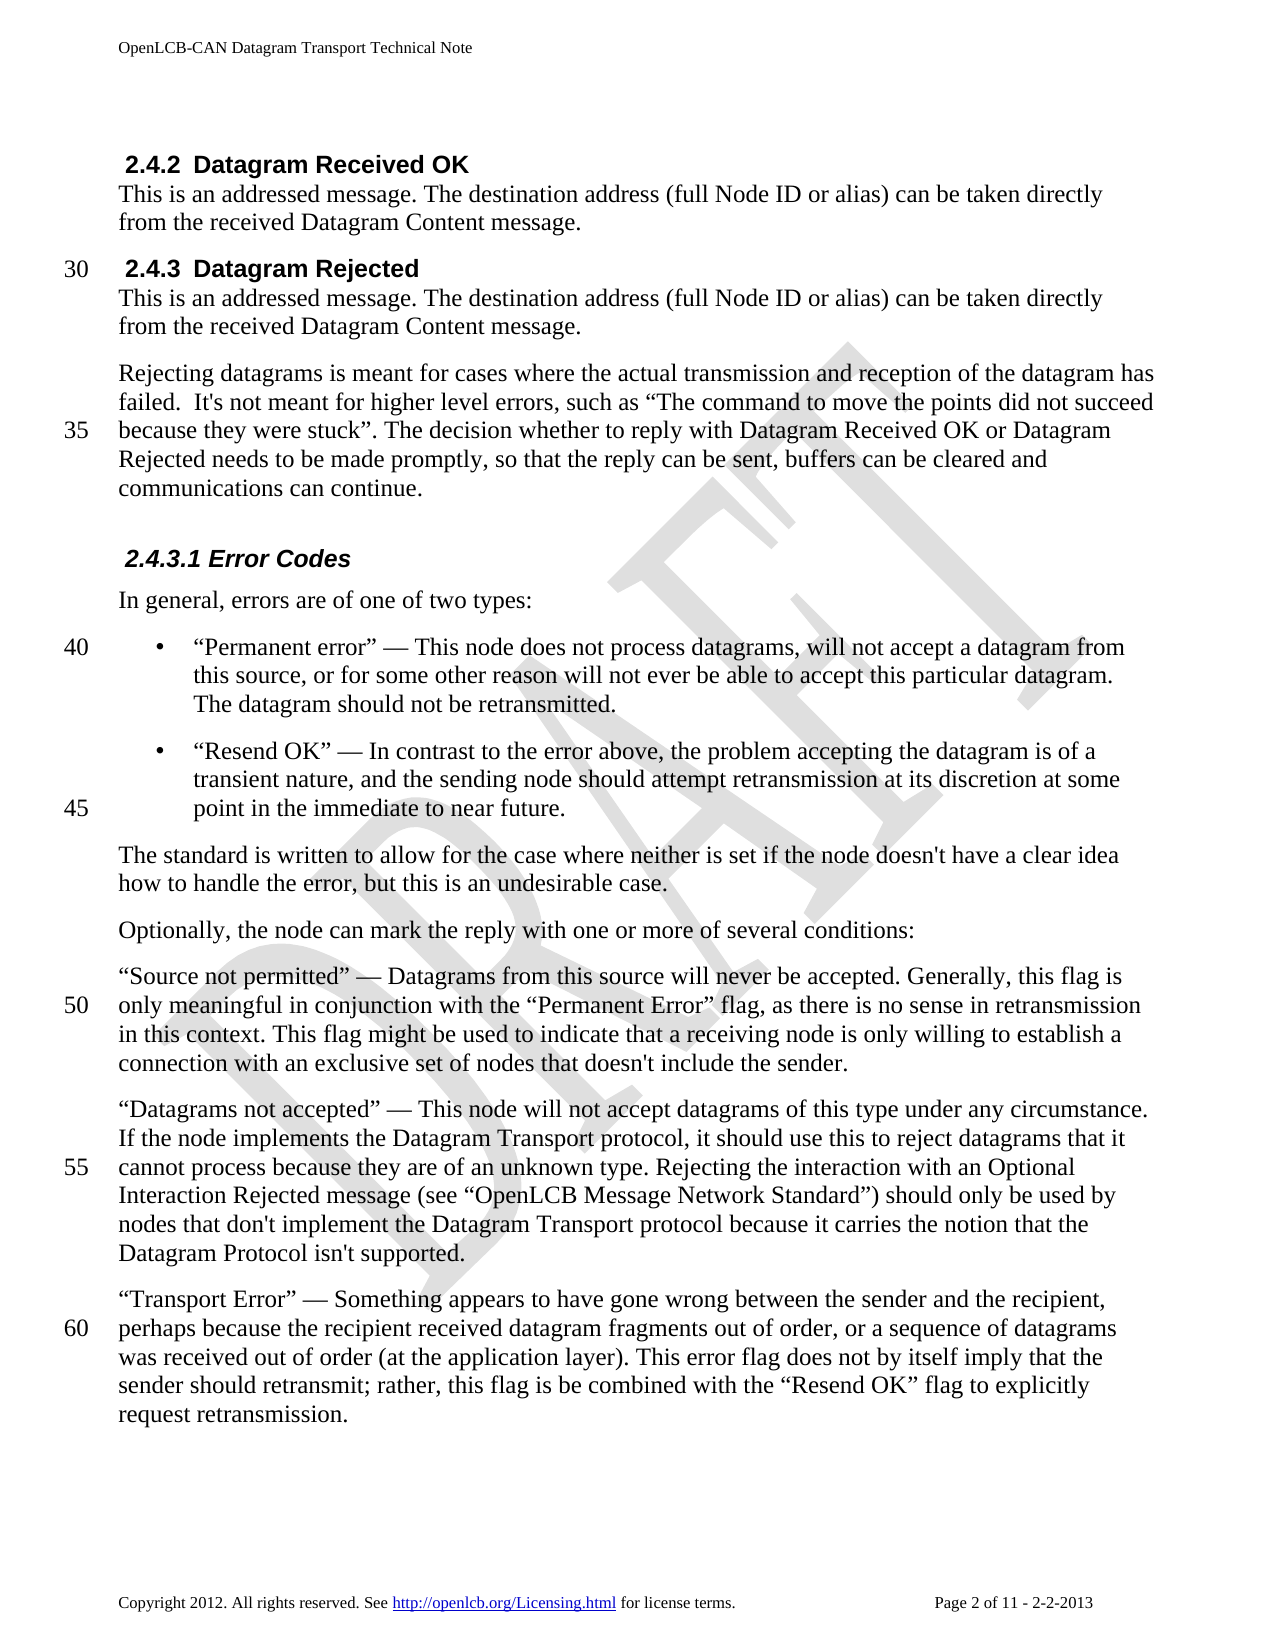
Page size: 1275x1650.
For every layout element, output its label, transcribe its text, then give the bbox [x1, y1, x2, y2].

text The standard is written to allow for the case where neither is set if the node doesn't have a clear idea how to handle the error, but this is an undesirable case. [118, 840, 360, 897]
text In general, errors are of one of two types: [118, 585, 674, 614]
text This is an addressed message. The destination address (full Node ID or alias) can be taken directly from the received Datagram Content message. [118, 283, 1157, 340]
text Optionally, the node can mark the reply with one or more of several conditions: [118, 915, 407, 944]
text The standard is written to allow for the case where neither is set if the node doesn't have a clear idea how to handle the error, but this is an undesirable case. [495, 840, 661, 897]
text Optionally, the node can mark the reply with one or more of several conditions: [695, 915, 1157, 944]
text Optionally, the node can mark the reply with one or more of several conditions: [421, 915, 515, 944]
text This is an addressed message. The destination address (full Node ID or alias) can be taken directly from the received Datagram Content message. [118, 179, 1157, 236]
text “Source not permitted” — Datagrams from this source will never be accepted. Generally, this flag is only meaningful in conjunction with the “Permanent Error” flag, as there is no sense in retransmission in this context. This flag might be used to indicate that a receiving node is only willing to establish a connection with an exclusive set of nodes that doesn't include the sender. [118, 961, 229, 1076]
text Optionally, the node can mark the reply with one or more of several conditions: [541, 915, 694, 944]
list “Permanent error” — This node does not process datagrams, will not accept a datagram from this source, or for some other reason will not ever be able to accept this particular datagram. The datagram should not be retransmitted. [798, 632, 1157, 718]
subtitle Error Codes [118, 544, 644, 573]
text “Source not permitted” — Datagrams from this source will never be accepted. Generally, this flag is only meaningful in conjunction with the “Permanent Error” flag, as there is no sense in retransmission in this context. This flag might be used to indicate that a receiving node is only willing to establish a connection with an exclusive set of nodes that doesn't include the sender. [343, 961, 539, 1076]
text The standard is written to allow for the case where neither is set if the node doesn't have a clear idea how to handle the error, but this is an undesirable case. [670, 840, 816, 897]
text [989, 585, 1157, 614]
text “Source not permitted” — Datagrams from this source will never be accepted. Generally, this flag is only meaningful in conjunction with the “Permanent Error” flag, as there is no sense in retransmission in this context. This flag might be used to indicate that a receiving node is only willing to establish a connection with an exclusive set of nodes that doesn't include the sender. [211, 977, 428, 1076]
subtitle Datagram Received OK [118, 150, 1157, 179]
list “Resend OK” — In contrast to the error above, the problem accepting the datagram is of a transient nature, and the sending node should attempt retransmission at its discretion at some point in the immediate to near future. [650, 736, 882, 822]
text “Datagrams not accepted” — This node will not accept datagrams of this type under any circumstance. If the node implements the Datagram Transport protocol, it should use this to reject datagrams that it cannot process because they are of an unknown type. Rejecting the interaction with an Optional Interaction Rejected message (see “OpenLCB Message Network Standard”) should only be used by nodes that don't implement the Datagram Transport protocol because it carries the notion that the Datagram Protocol isn't supported. [474, 1094, 1157, 1267]
list “Resend OK” — In contrast to the error above, the problem accepting the datagram is of a transient nature, and the sending node should attempt retransmission at its discretion at some point in the immediate to near future. [156, 736, 610, 822]
subtitle [948, 544, 1157, 573]
text “Datagrams not accepted” — This node will not accept datagrams of this type under any circumstance. If the node implements the Datagram Transport protocol, it should use this to reject datagrams that it cannot process because they are of an unknown type. Rejecting the interaction with an Optional Interaction Rejected message (see “OpenLCB Message Network Standard”) should only be used by nodes that don't implement the Datagram Transport protocol because it carries the notion that the Datagram Protocol isn't supported. [290, 1094, 494, 1251]
subtitle Datagram Rejected [118, 254, 1157, 283]
list “Permanent error” — This node does not process datagrams, will not accept a datagram from this source, or for some other reason will not ever be able to accept this particular datagram. The datagram should not be retransmitted. [156, 632, 778, 718]
text Rejecting datagrams is meant for cases where the actual transmission and reception of the datagram has failed. It's not meant for higher level errors, such as “The command to move the points did not succeed because they were stuck”. The decision whether to reply with Datagram Received OK or Datagram Rejected needs to be made promptly, so that the reply can be sent, buffers can be cleared and communications can continue. [118, 358, 830, 502]
text The standard is written to allow for the case where neither is set if the node doesn't have a clear idea how to handle the error, but this is an undesirable case. [369, 840, 502, 897]
subtitle [665, 544, 934, 573]
list “Resend OK” — In contrast to the error above, the problem accepting the datagram is of a transient nature, and the sending node should attempt retransmission at its discretion at some point in the immediate to near future. [570, 736, 701, 822]
text [688, 585, 975, 614]
text The standard is written to allow for the case where neither is set if the node doesn't have a clear idea how to handle the error, but this is an undesirable case. [804, 840, 1157, 897]
list “Resend OK” — In contrast to the error above, the problem accepting the datagram is of a transient nature, and the sending node should attempt retransmission at its discretion at some point in the immediate to near future. [839, 736, 1157, 822]
text “Datagrams not accepted” — This node will not accept datagrams of this type under any circumstance. If the node implements the Datagram Transport protocol, it should use this to reject datagrams that it cannot process because they are of an unknown type. Rejecting the interaction with an Optional Interaction Rejected message (see “OpenLCB Message Network Standard”) should only be used by nodes that don't implement the Datagram Transport protocol because it carries the notion that the Datagram Protocol isn't supported. [118, 1094, 420, 1267]
text “Transport Error” — Something appears to have gone wrong between the sender and the recipient, perhaps because the recipient received datagram fragments out of order, or a sequence of datagrams was received out of order (at the application layer). This error flag does not by itself imply that the sender should retransmit; rather, this flag is be combined with the “Resend OK” flag to explicitly request retransmission. [118, 1284, 1157, 1428]
text Rejecting datagrams is meant for cases where the actual transmission and reception of the datagram has failed. It's not meant for higher level errors, such as “The command to move the points did not succeed because they were stuck”. The decision whether to reply with Datagram Received OK or Datagram Rejected needs to be made promptly, so that the reply can be sent, buffers can be cleared and communications can continue. [815, 358, 1157, 502]
text “Source not permitted” — Datagrams from this source will never be accepted. Generally, this flag is only meaningful in conjunction with the “Permanent Error” flag, as there is no sense in retransmission in this context. This flag might be used to indicate that a receiving node is only willing to establish a connection with an exclusive set of nodes that doesn't include the sender. [502, 961, 1157, 1076]
